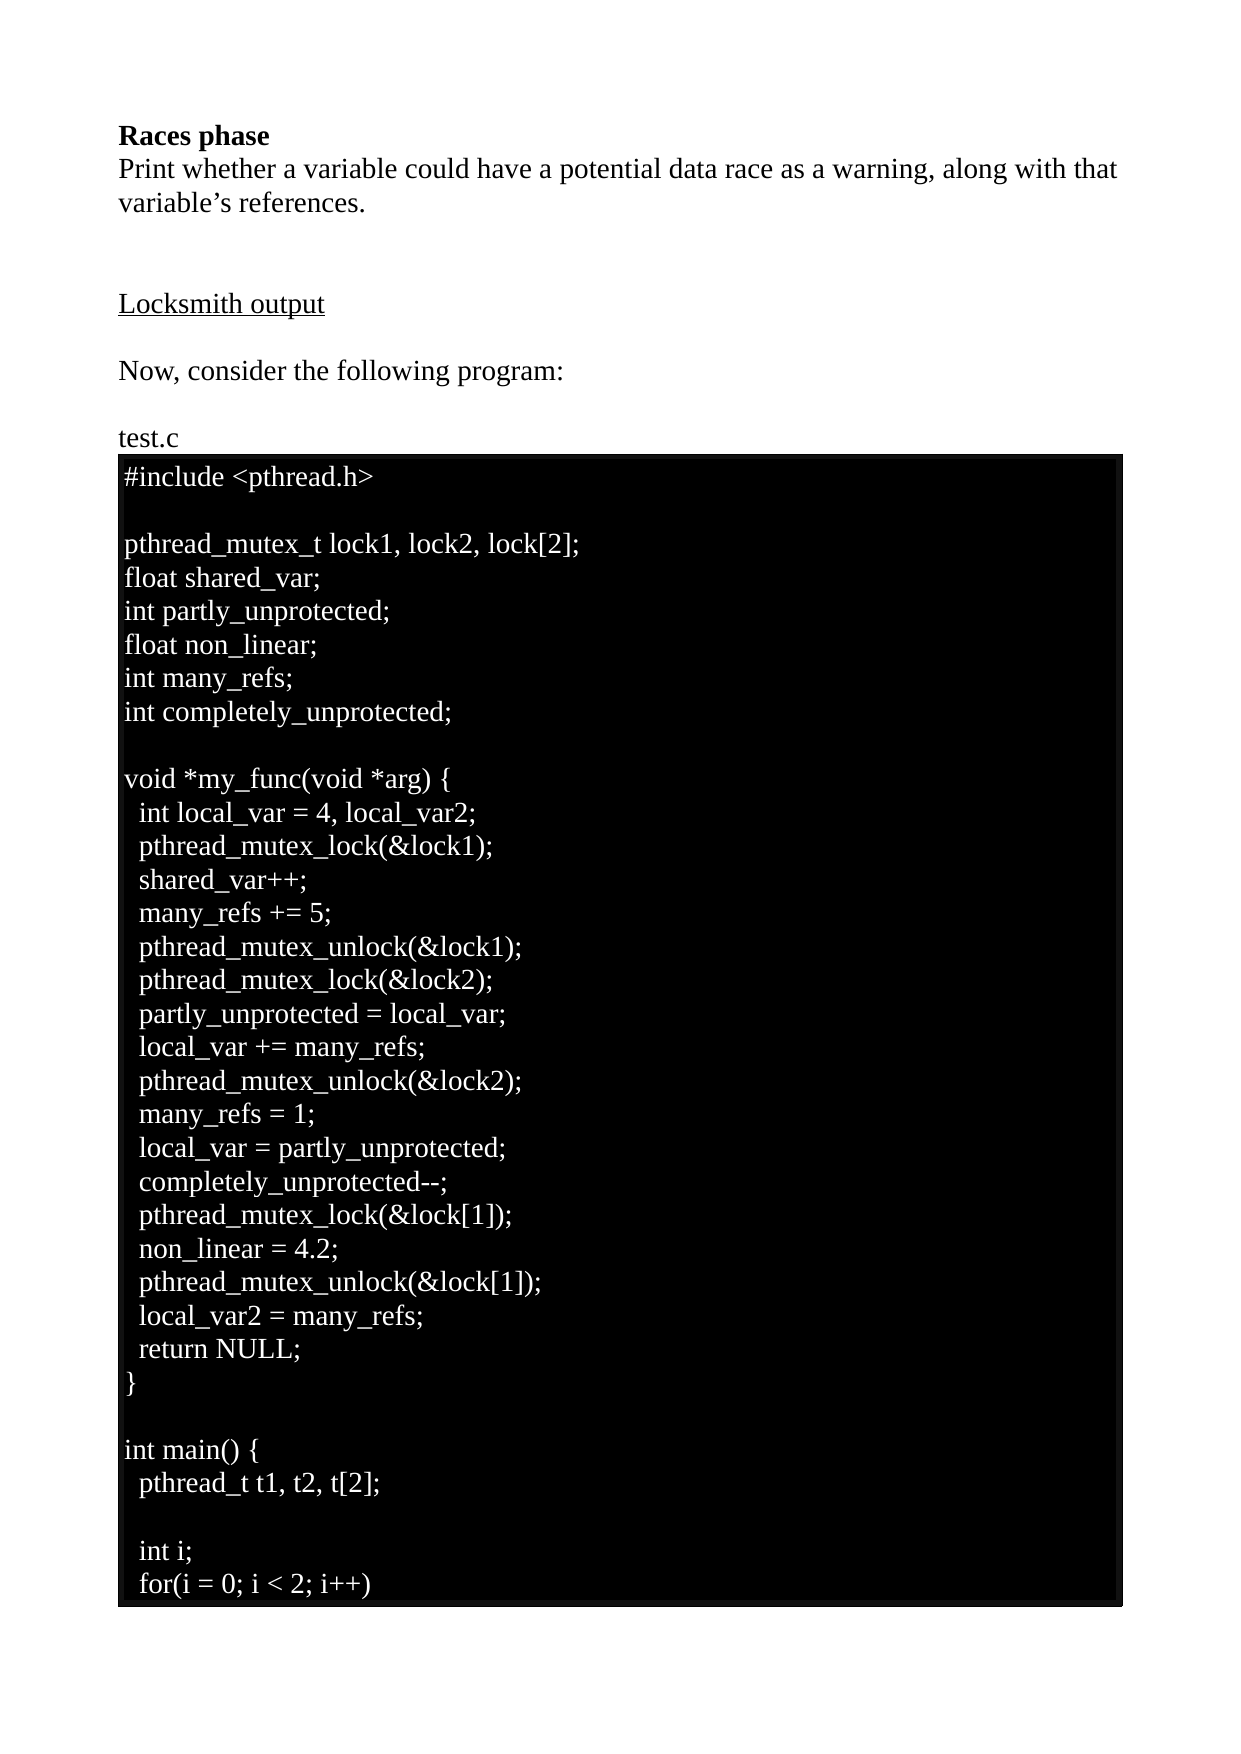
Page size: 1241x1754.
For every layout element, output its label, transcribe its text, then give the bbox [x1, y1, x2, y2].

text Print whether a variable could have a potential data race as a warning, along with that variable’s references. [118, 152, 1122, 219]
text Locksmith output [118, 286, 1122, 319]
text Races phase [118, 118, 1122, 152]
table_header #include <pthread.h> pthread_mutex_t lock1, lock2, lock[2]; float shared_var; int partly_unprotected; float non_linear; int many_refs; int completely_unprotected; void *my_func(void *arg) { int local_var = 4, local_var2; pthread_mutex_lock(&lock1); shared_var++; many_refs += 5; pthread_mutex_unlock(&lock1); pthread_mutex_lock(&lock2); partly_unprotected = local_var; local_var += many_refs; pthread_mutex_unlock(&lock2); many_refs = 1; local_var = partly_unprotected; completely_unprotected--; pthread_mutex_lock(&lock[1]); non_linear = 4.2; pthread_mutex_unlock(&lock[1]); local_var2 = many_refs; return NULL; } int main() { pthread_t t1, t2, t[2]; int i; for(i = 0; i < 2; i++) [119, 455, 1122, 1606]
text test.c [118, 420, 1122, 453]
text Now, consider the following program: [118, 353, 1122, 386]
